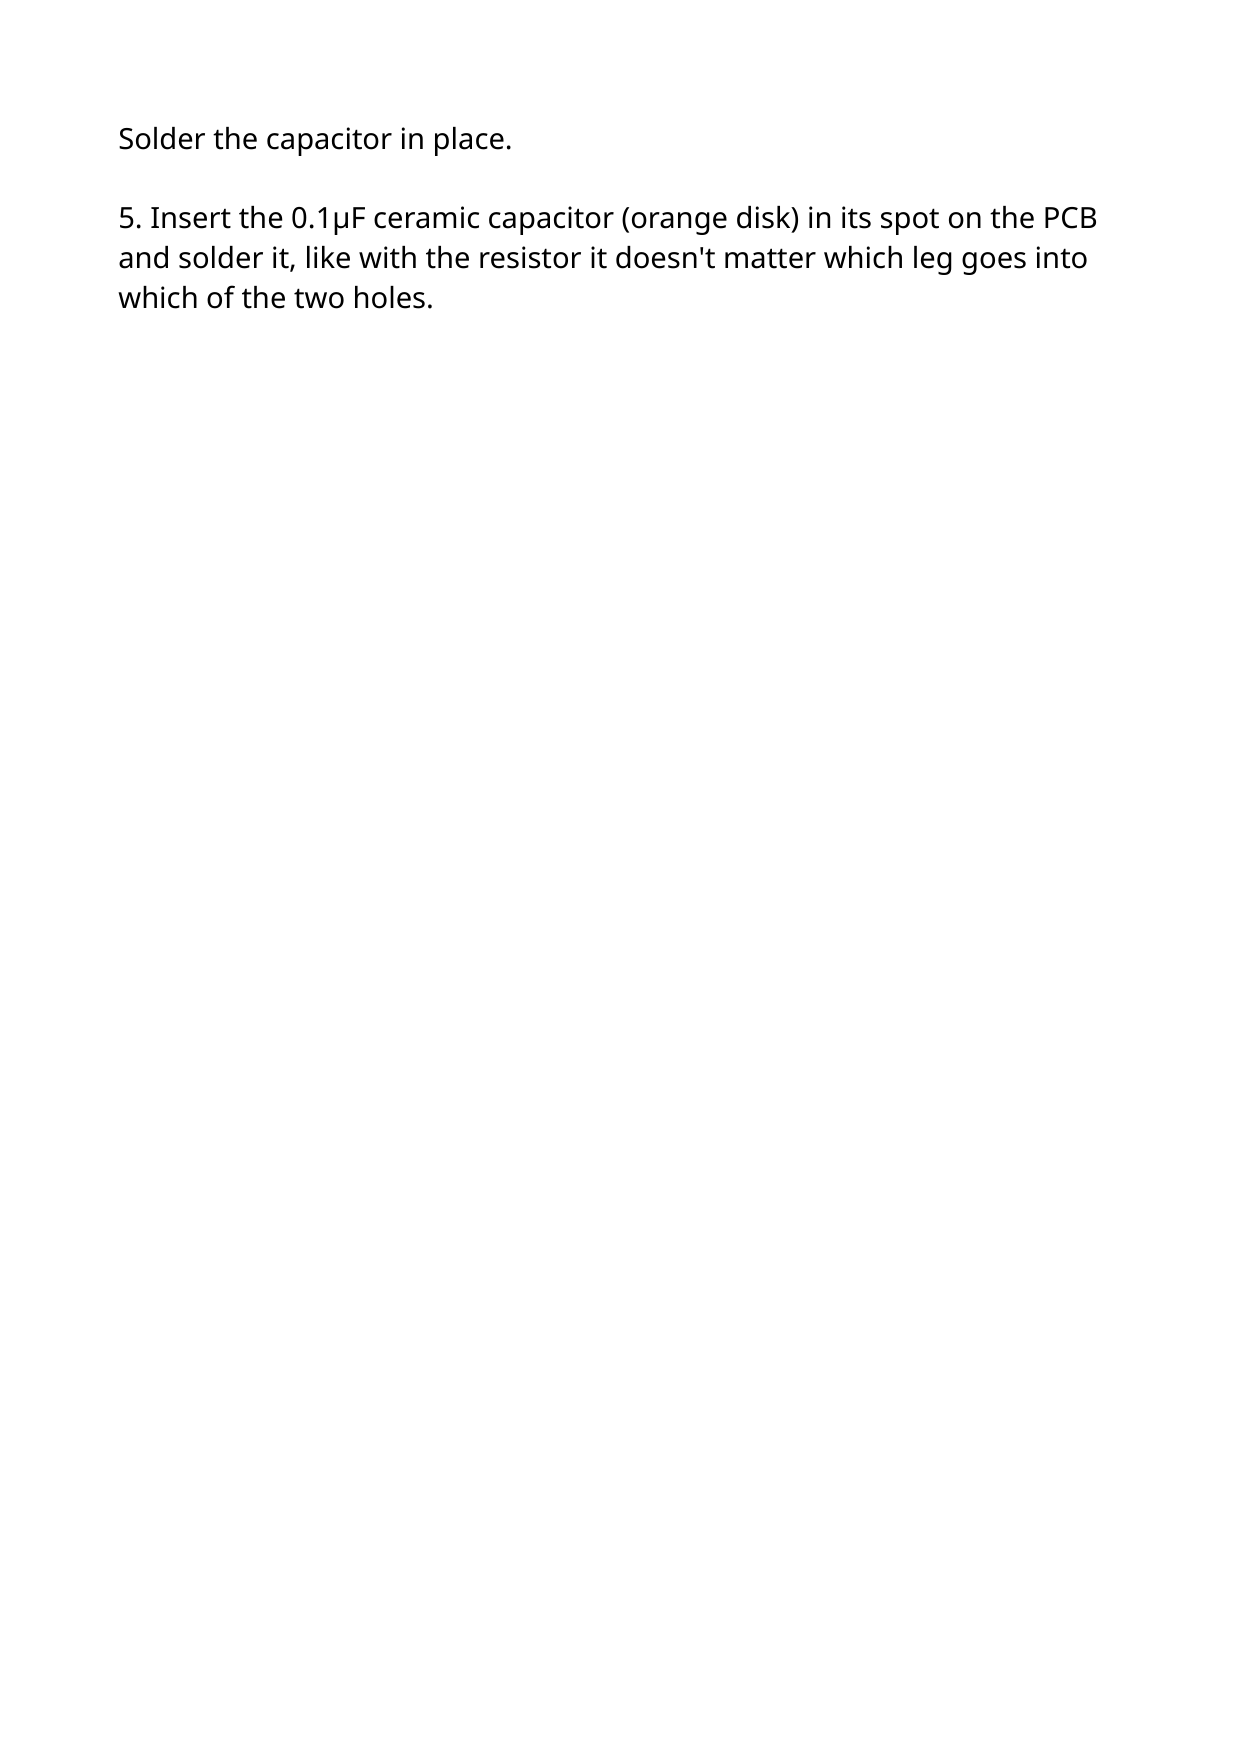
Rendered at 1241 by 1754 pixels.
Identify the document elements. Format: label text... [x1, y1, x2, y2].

text Solder the capacitor in place. [118, 118, 1122, 158]
text 5. Insert the 0.1μF ceramic capacitor (orange disk) in its spot on the PCB and solder it, like with the resistor it doesn't matter which leg goes into which of the two holes. [118, 197, 1122, 317]
